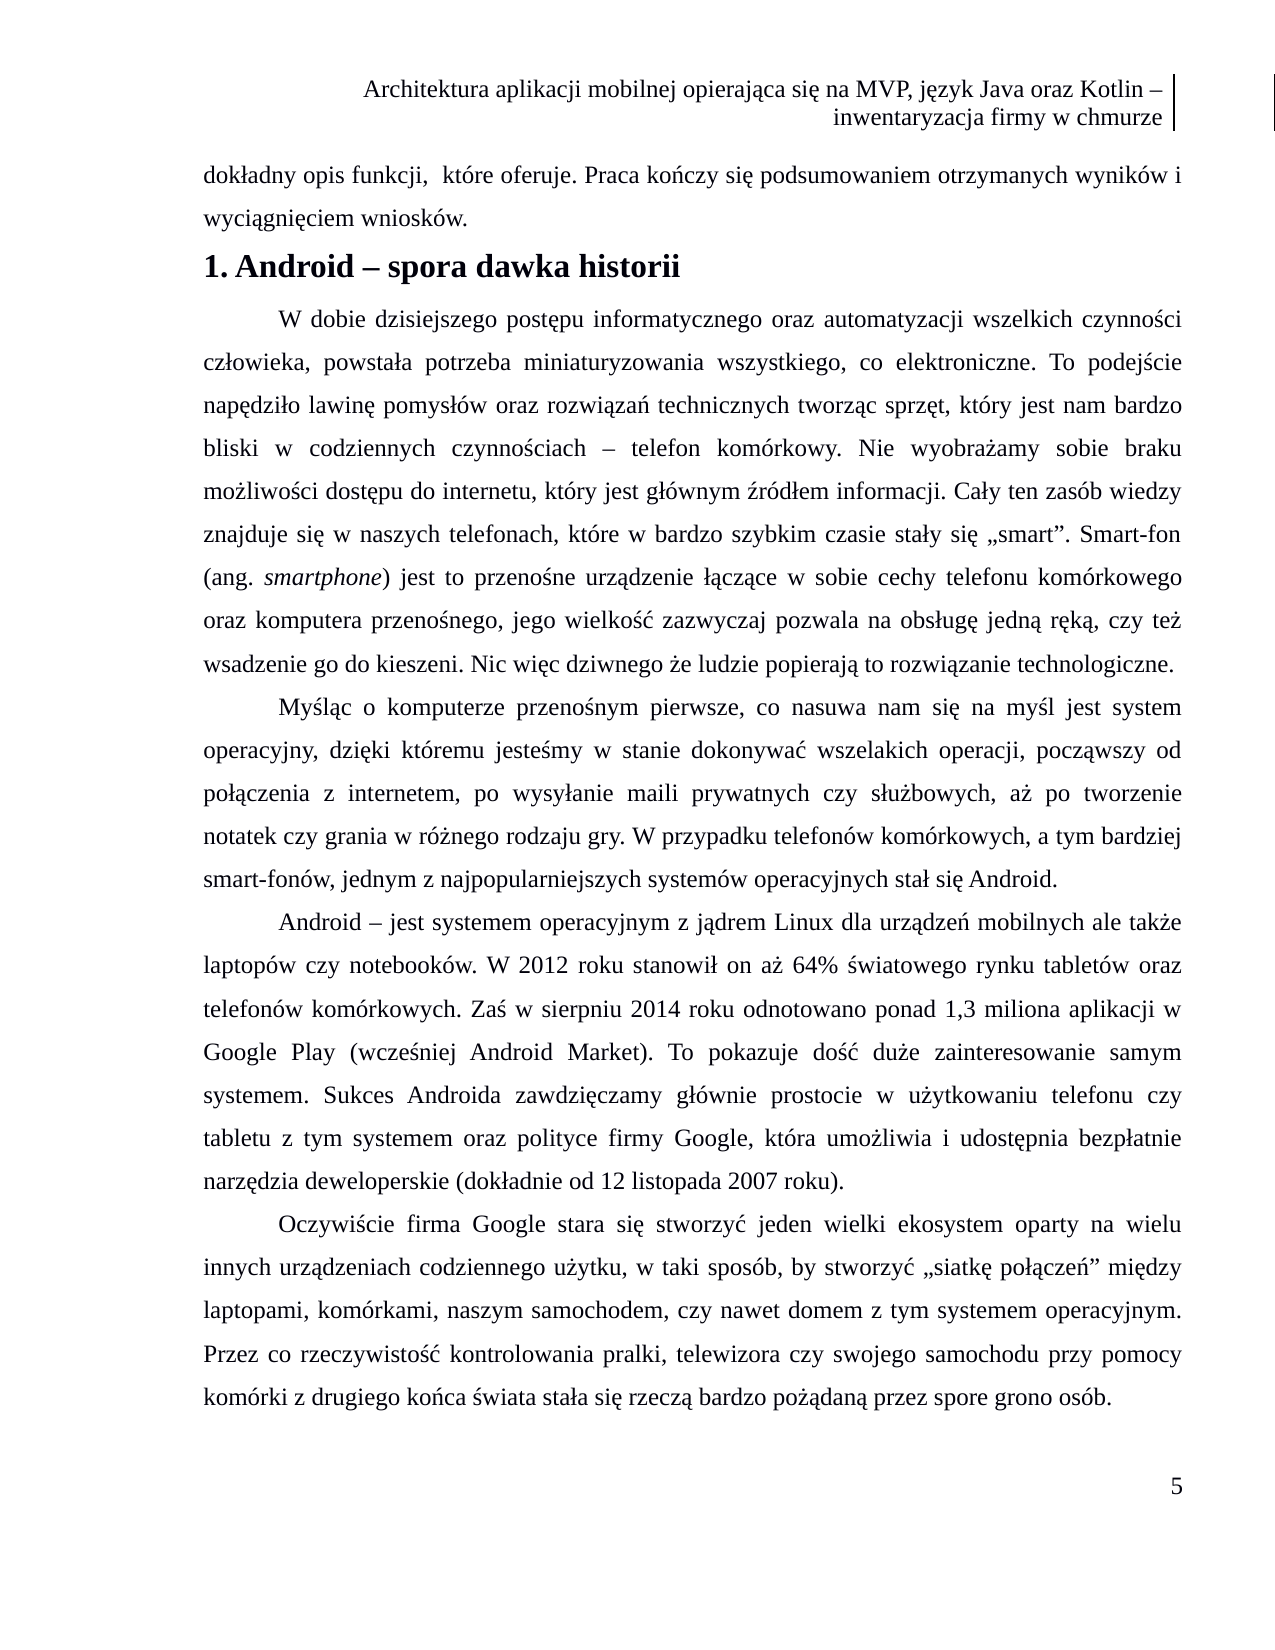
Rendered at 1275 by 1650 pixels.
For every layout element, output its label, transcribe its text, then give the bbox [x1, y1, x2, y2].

text dokładny opis funkcji, które oferuje. Praca kończy się podsumowaniem otrzymanych wyników i wyciągnięciem wniosków. [203, 160, 1183, 232]
text Oczywiście firma Google stara się stworzyć jeden wielki ekosystem oparty na wielu innych urządzeniach codziennego użytku, w taki sposób, by stworzyć „siatkę połączeń” między laptopami, komórkami, naszym samochodem, czy nawet domem z tym systemem operacyjnym. Przez co rzeczywistość kontrolowania pralki, telewizora czy swojego samochodu przy pomocy komórki z drugiego końca świata stała się rzeczą bardzo pożądaną przez spore grono osób. [203, 1209, 1183, 1411]
text 1. Android – spora dawka historii [203, 246, 1183, 284]
text W dobie dzisiejszego postępu informatycznego oraz automatyzacji wszelkich czynności człowieka, powstała potrzeba miniaturyzowania wszystkiego, co elektroniczne. To podejście napędziło lawinę pomysłów oraz rozwiązań technicznych tworząc sprzęt, który jest nam bardzo bliski w codziennych czynnościach – telefon komórkowy. Nie wyobrażamy sobie braku możliwości dostępu do internetu, który jest głównym źródłem informacji. Cały ten zasób wiedzy znajduje się w naszych telefonach, które w bardzo szybkim czasie stały się „smart”. Smart-fon (ang. smartphone) jest to przenośne urządzenie łączące w sobie cechy telefonu komórkowego oraz komputera przenośnego, jego wielkość zazwyczaj pozwala na obsługę jedną ręką, czy też wsadzenie go do kieszeni. Nic więc dziwnego że ludzie popierają to rozwiązanie technologiczne. [203, 304, 1183, 677]
text Myśląc o komputerze przenośnym pierwsze, co nasuwa nam się na myśl jest system operacyjny, dzięki któremu jesteśmy w stanie dokonywać wszelakich operacji, począwszy od połączenia z internetem, po wysyłanie maili prywatnych czy służbowych, aż po tworzenie notatek czy grania w różnego rodzaju gry. W przypadku telefonów komórkowych, a tym bardziej smart-fonów, jednym z najpopularniejszych systemów operacyjnych stał się Android. [203, 692, 1183, 893]
text Android – jest systemem operacyjnym z jądrem Linux dla urządzeń mobilnych ale także laptopów czy notebooków. W 2012 roku stanowił on aż 64% światowego rynku tabletów oraz telefonów komórkowych. Zaś w sierpniu 2014 roku odnotowano ponad 1,3 miliona aplikacji w Google Play (wcześniej Android Market). To pokazuje dość duże zainteresowanie samym systemem. Sukces Androida zawdzięczamy głównie prostocie w użytkowaniu telefonu czy tabletu z tym systemem oraz polityce firmy Google, która umożliwia i udostępnia bezpłatnie narzędzia deweloperskie (dokładnie od 12 listopada 2007 roku). [203, 907, 1183, 1195]
